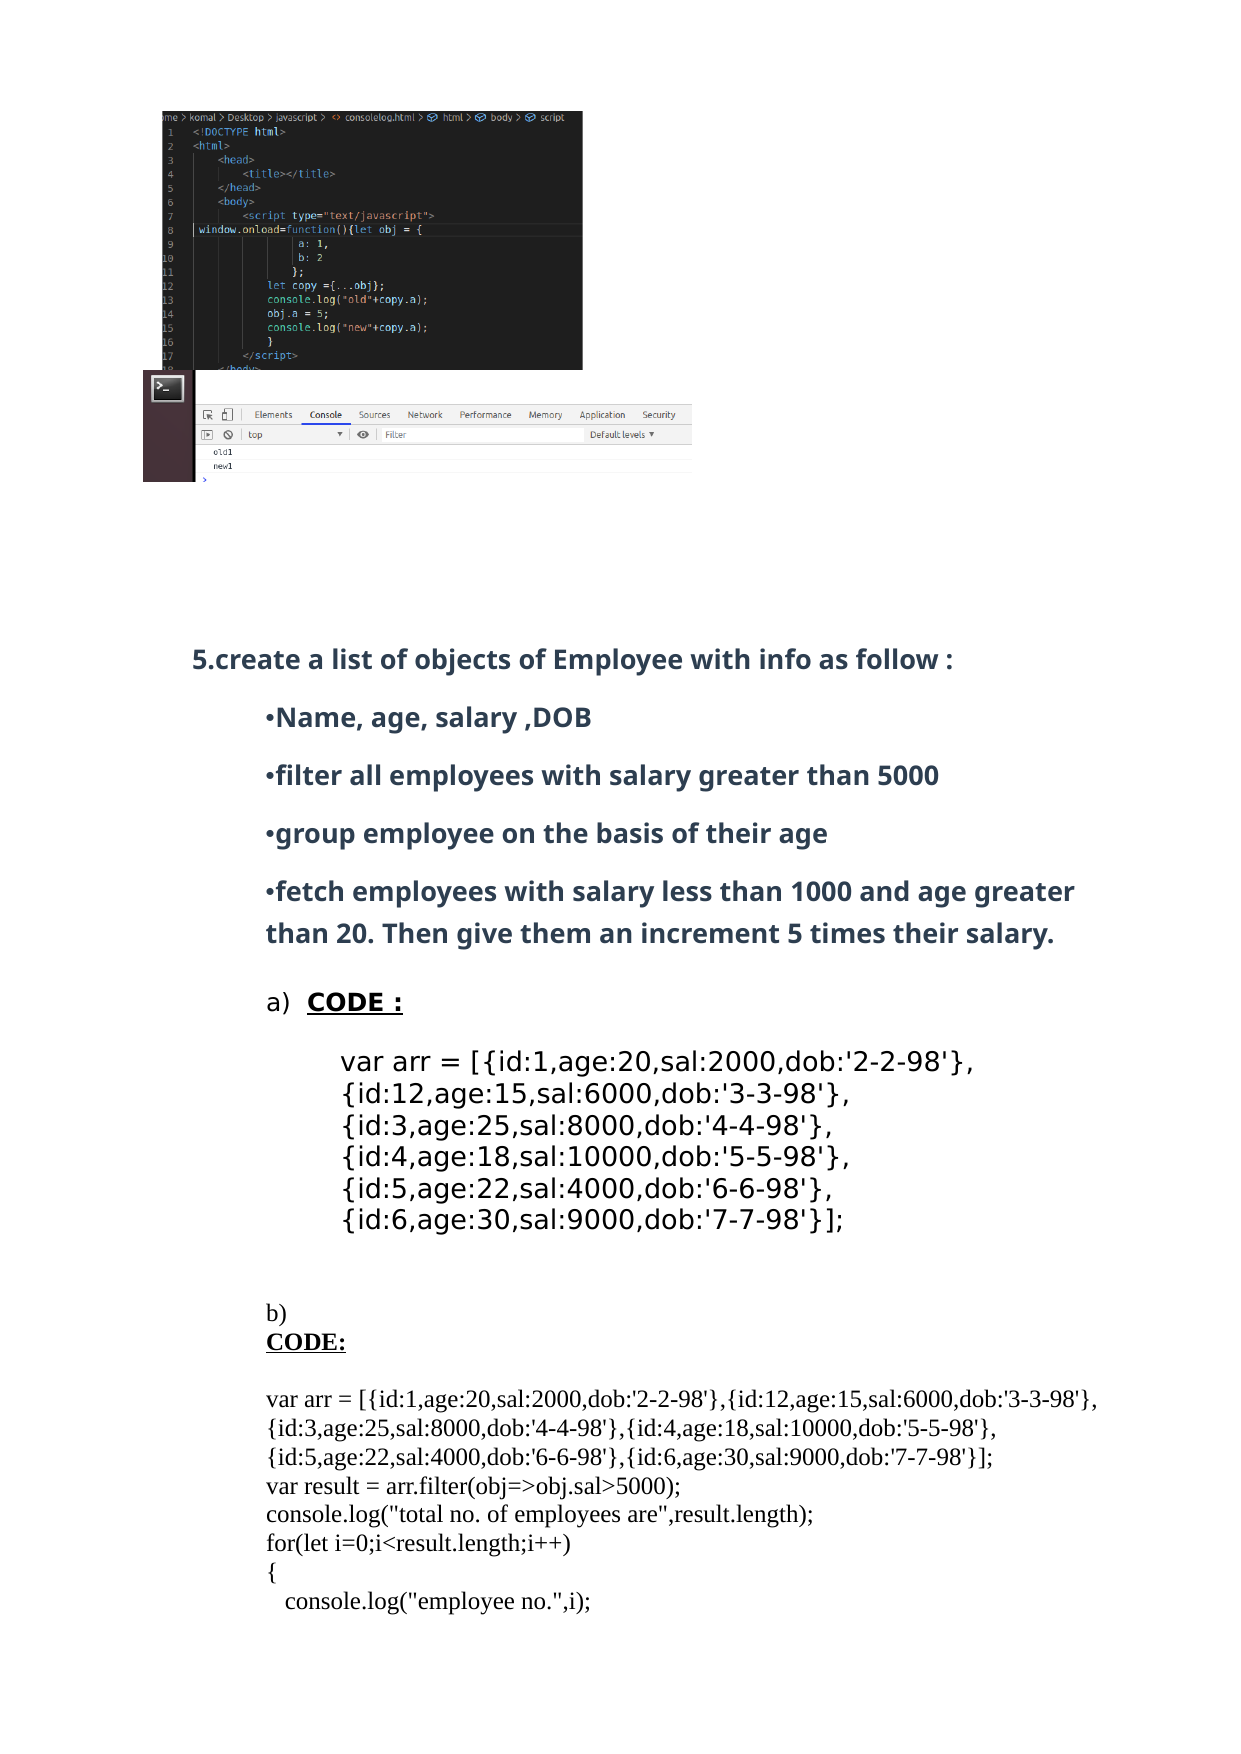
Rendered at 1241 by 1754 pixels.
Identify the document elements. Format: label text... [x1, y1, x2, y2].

text var result = arr.filter(obj=>obj.sal>5000); [118, 1471, 1122, 1499]
text console.log("total no. of employees are",result.length); [118, 1499, 1122, 1528]
text console.log("employee no.",i); [118, 1586, 1122, 1614]
text b) [118, 1298, 1122, 1327]
text var arr = [{id:1,age:20,sal:2000,dob:'2-2-98'}, {id:12,age:15,sal:6000,dob:'3-3-98'}, {id:3,age:25,sal:8000,dob:'4-4-98'}, {id:4,age:18,sal:10000,dob:'5-5-98'}, {id:5,age:22,sal:4000,dob:'6-6-98'}, {id:6,age:30,sal:9000,dob:'7-7-98'}]; [118, 1047, 1122, 1236]
list group employee on the basis of their age [118, 814, 1122, 851]
text { [118, 1557, 1122, 1586]
text var arr = [{id:1,age:20,sal:2000,dob:'2-2-98'},{id:12,age:15,sal:6000,dob:'3-3-98'}, {id:3,age:25,sal:8000,dob:'4-4-98'},{id:4,age:18,sal:10000,dob:'5-5-98'}, {id:5,age:22,sal:4000,dob:'6-6-98'},{id:6,age:30,sal:9000,dob:'7-7-98'}]; [118, 1384, 1122, 1471]
list Name, age, salary ,DOB [118, 698, 1122, 735]
list filter all employees with salary greater than 5000 [118, 756, 1122, 793]
text CODE: [118, 1327, 1122, 1356]
text a) CODE : [118, 988, 1122, 1017]
list fetch employees with salary less than 1000 and age greater than 20. Then give them an increment 5 times their salary. [118, 872, 1122, 952]
text for(let i=0;i<result.length;i++) [118, 1528, 1122, 1557]
picture [162, 111, 583, 399]
list create a list of objects of Employee with info as follow : [118, 640, 1122, 677]
